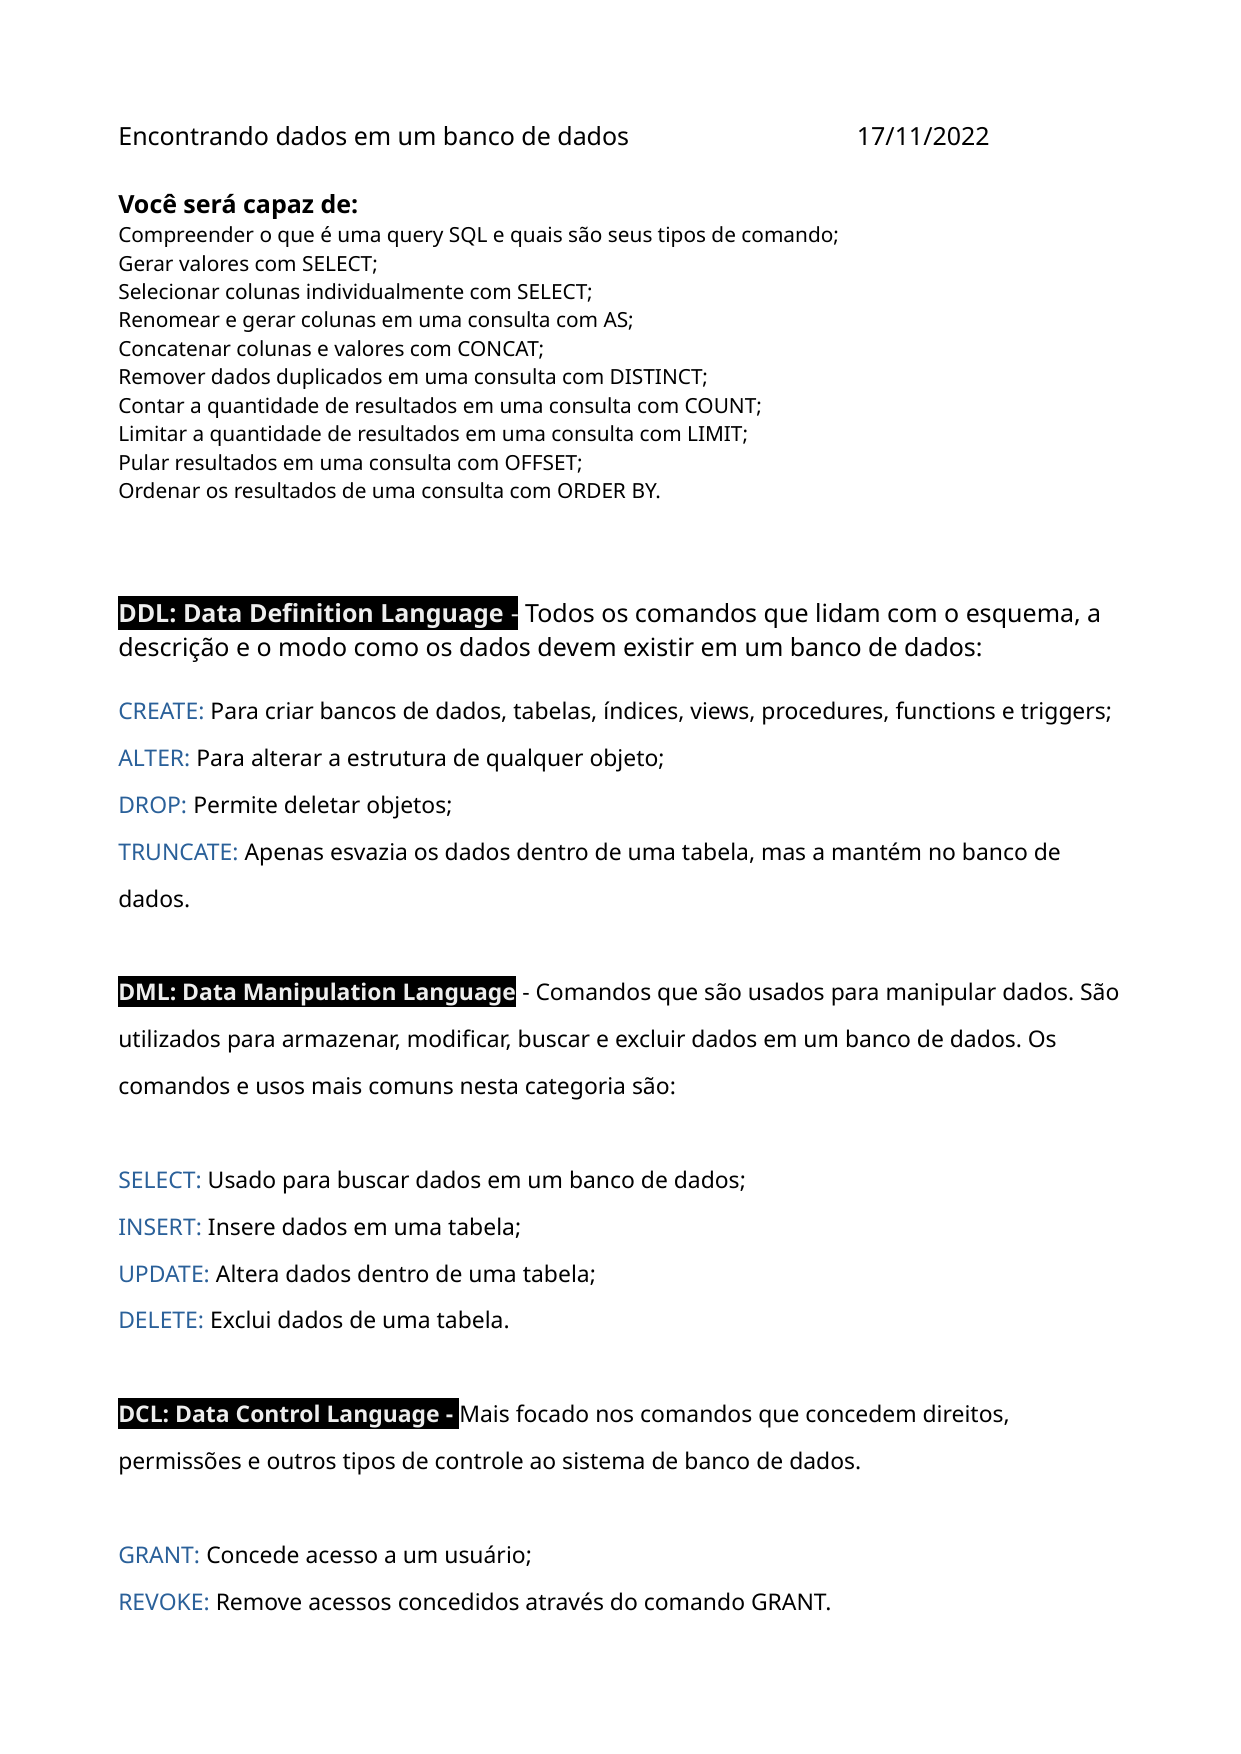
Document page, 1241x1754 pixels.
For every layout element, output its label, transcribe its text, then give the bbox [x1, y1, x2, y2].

text Gerar valores com SELECT; [118, 249, 1122, 277]
text DELETE: Exclui dados de uma tabela. [118, 1304, 1122, 1336]
text Remover dados duplicados em uma consulta com DISTINCT; [118, 362, 1122, 391]
text DCL: Data Control Language - Mais focado nos comandos que concedem direitos, permissões e outros tipos de controle ao sistema de banco de dados. [118, 1398, 1122, 1476]
text INSERT: Insere dados em uma tabela; [118, 1211, 1122, 1242]
text DDL: Data Definition Language - Todos os comandos que lidam com o esquema, a descrição e o modo como os dados devem existir em um banco de dados: [118, 596, 1122, 664]
text Renomear e gerar colunas em uma consulta com AS; [118, 306, 1122, 334]
text SELECT: Usado para buscar dados em um banco de dados; [118, 1164, 1122, 1195]
text DROP: Permite deletar objetos; [118, 789, 1122, 820]
text Limitar a quantidade de resultados em uma consulta com LIMIT; [118, 419, 1122, 448]
text CREATE: Para criar bancos de dados, tabelas, índices, views, procedures, functions e triggers; [118, 695, 1122, 726]
text Você será capaz de: [118, 186, 1122, 220]
text REVOKE: Remove acessos concedidos através do comando GRANT. [118, 1586, 1122, 1617]
text TRUNCATE: Apenas esvazia os dados dentro de uma tabela, mas a mantém no banco de dados. [118, 836, 1122, 914]
text Concatenar colunas e valores com CONCAT; [118, 334, 1122, 362]
text UPDATE: Altera dados dentro de uma tabela; [118, 1257, 1122, 1289]
text Ordenar os resultados de uma consulta com ORDER BY. [118, 476, 1122, 505]
text Selecionar colunas individualmente com SELECT; [118, 277, 1122, 306]
text DML: Data Manipulation Language - Comandos que são usados para manipular dados. São utilizados para armazenar, modificar, buscar e excluir dados em um banco de dados. Os comandos e usos mais comuns nesta categoria são: [118, 976, 1122, 1101]
text Contar a quantidade de resultados em uma consulta com COUNT; [118, 391, 1122, 419]
text Compreender o que é uma query SQL e quais são seus tipos de comando; [118, 220, 1122, 249]
text Encontrando dados em um banco de dados 17/11/2022 [118, 118, 1122, 152]
text Pular resultados em uma consulta com OFFSET; [118, 448, 1122, 476]
text ALTER: Para alterar a estrutura de qualquer objeto; [118, 742, 1122, 773]
text GRANT: Concede acesso a um usuário; [118, 1539, 1122, 1570]
